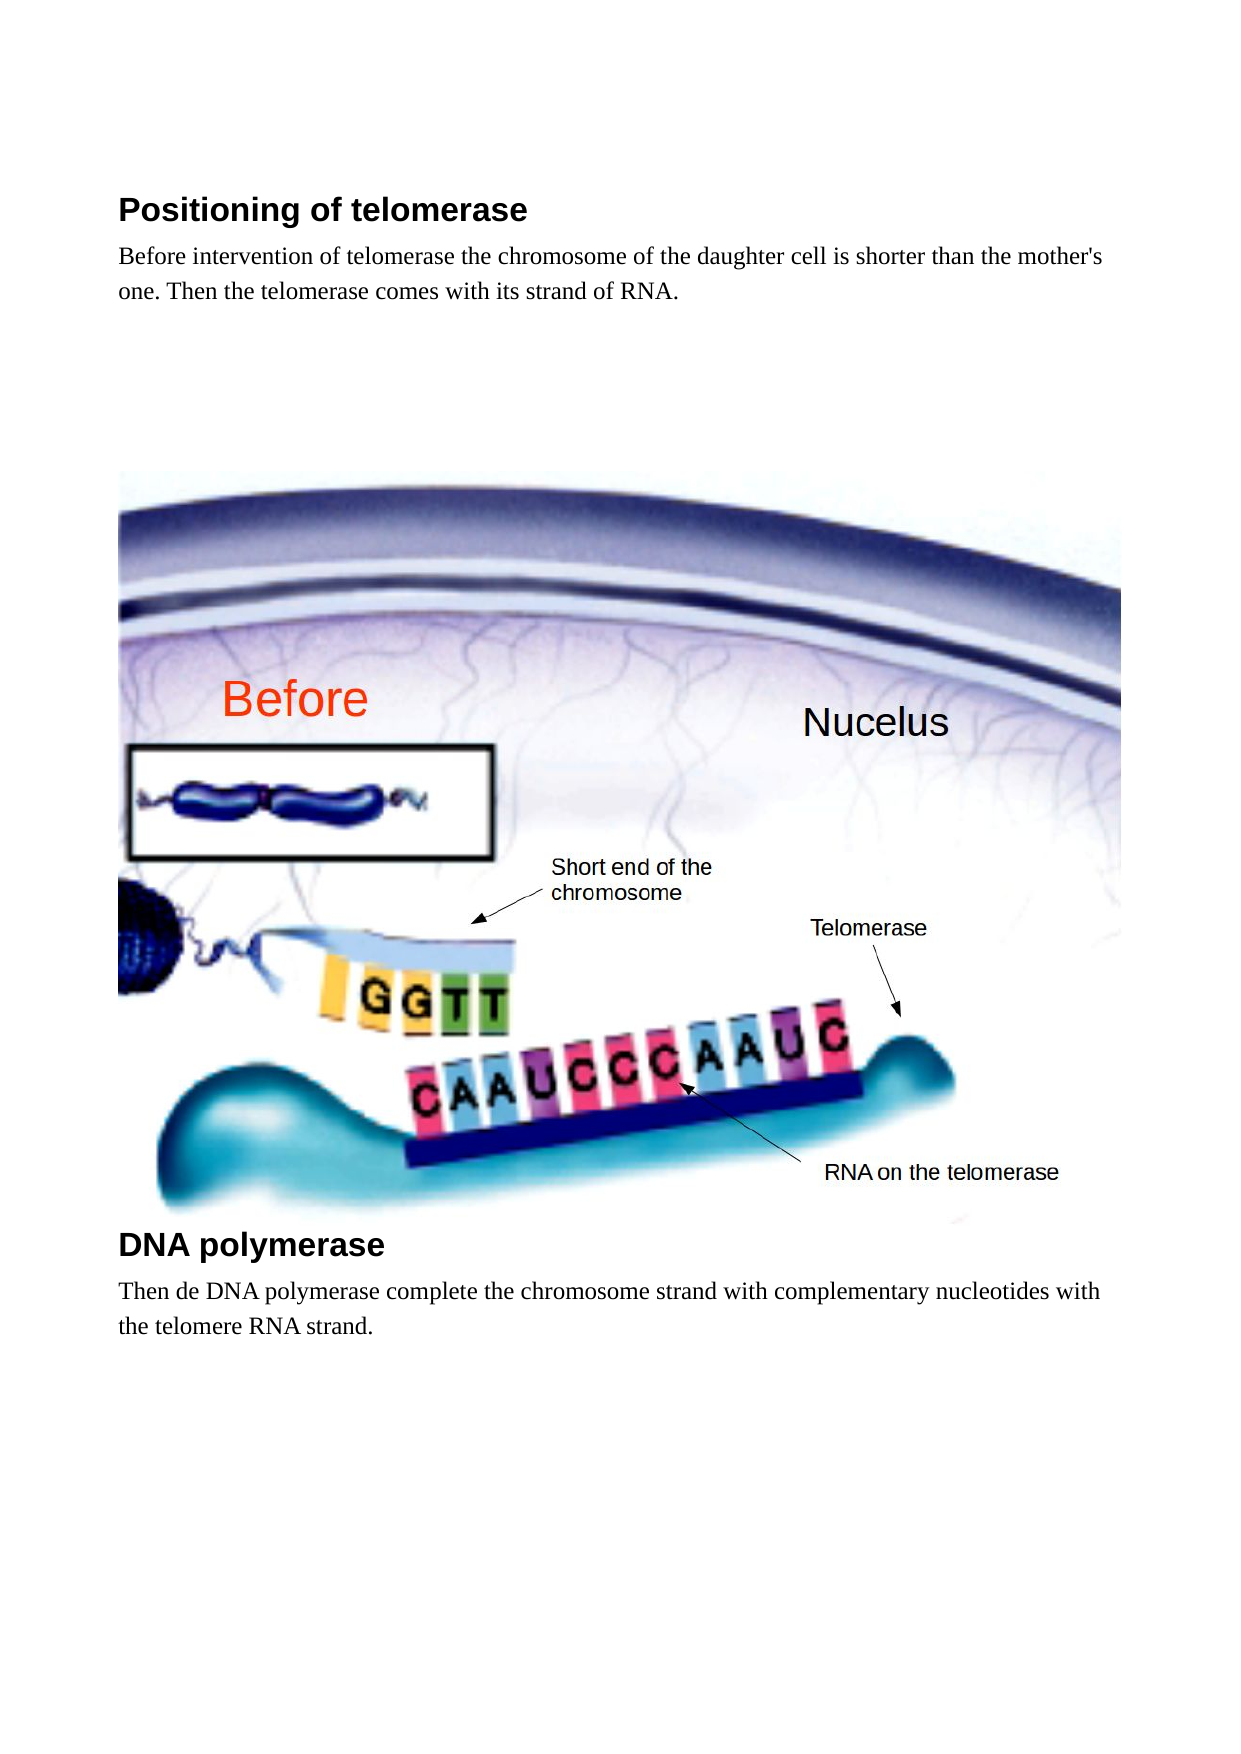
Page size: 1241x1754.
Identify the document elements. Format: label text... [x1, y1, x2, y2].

picture [118, 471, 1123, 1226]
subtitle Positioning of telomerase [118, 190, 1122, 229]
text Then de DNA polymerase complete the chromosome strand with complementary nucleotides with the telomere RNA strand. [118, 1276, 1122, 1339]
text Before intervention of telomerase the chromosome of the daughter cell is shorter than the mother's one. Then the telomerase comes with its strand of RNA. [118, 241, 1122, 304]
subtitle DNA polymerase [118, 1226, 1122, 1264]
